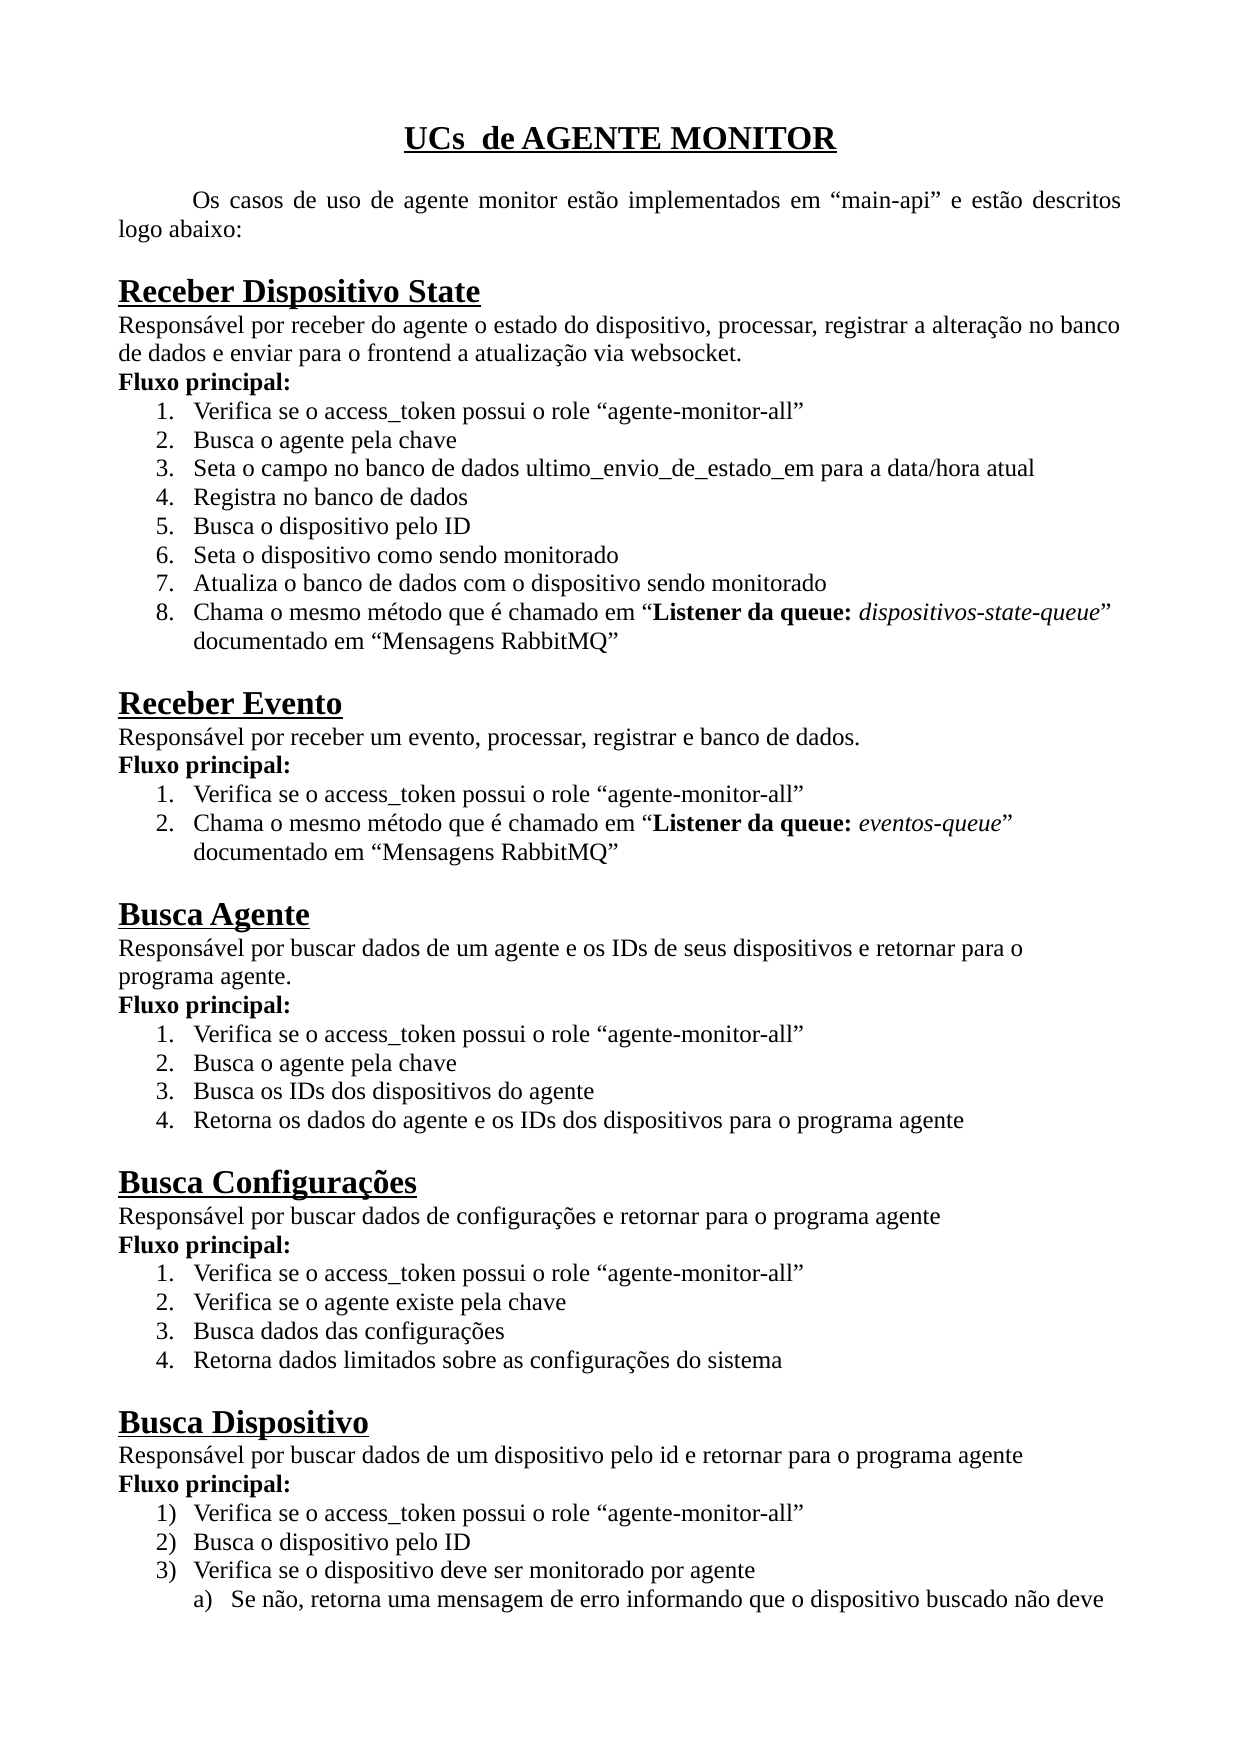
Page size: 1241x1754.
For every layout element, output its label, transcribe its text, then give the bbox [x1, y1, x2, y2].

list Seta o dispositivo como sendo monitorado [156, 540, 1122, 568]
list Busca o agente pela chave [156, 425, 1122, 453]
text Fluxo principal: [118, 751, 1122, 779]
text Busca Agente [118, 894, 1122, 933]
text Responsável por receber um evento, processar, registrar e banco de dados. [118, 722, 1122, 751]
text Busca Dispositivo [118, 1402, 1122, 1441]
list Chama o mesmo método que é chamado em “Listener da queue: dispositivos-state-queue” documentado em “Mensagens RabbitMQ” [156, 597, 1122, 655]
list Chama o mesmo método que é chamado em “Listener da queue: eventos-queue” documentado em “Mensagens RabbitMQ” [156, 808, 1122, 866]
list Busca os IDs dos dispositivos do agente [156, 1076, 1122, 1105]
text Receber Dispositivo State [118, 271, 1122, 310]
list Registra no banco de dados [156, 482, 1122, 511]
text UCs de AGENTE MONITOR [118, 118, 1122, 156]
list Retorna os dados do agente e os IDs dos dispositivos para o programa agente [156, 1105, 1122, 1134]
list Se não, retorna uma mensagem de erro informando que o dispositivo buscado não deve [193, 1584, 1122, 1613]
text Responsável por buscar dados de configurações e retornar para o programa agente [118, 1201, 1122, 1230]
text Fluxo principal: [118, 990, 1122, 1019]
list Verifica se o agente existe pela chave [156, 1287, 1122, 1316]
text Fluxo principal: [118, 1469, 1122, 1498]
list Seta o campo no banco de dados ultimo_envio_de_estado_em para a data/hora atual [156, 453, 1122, 482]
text Receber Evento [118, 683, 1122, 722]
list Verifica se o dispositivo deve ser monitorado por agente [156, 1556, 1122, 1584]
text Responsável por buscar dados de um dispositivo pelo id e retornar para o programa agente [118, 1441, 1122, 1469]
list Busca o dispositivo pelo ID [156, 1527, 1122, 1556]
list Busca dados das configurações [156, 1316, 1122, 1345]
list Verifica se o access_token possui o role “agente-monitor-all” [156, 1258, 1122, 1287]
list Verifica se o access_token possui o role “agente-monitor-all” [156, 1019, 1122, 1048]
text Responsável por buscar dados de um agente e os IDs de seus dispositivos e retornar para o programa agente. [118, 933, 1122, 990]
list Busca o dispositivo pelo ID [156, 511, 1122, 540]
list Atualiza o banco de dados com o dispositivo sendo monitorado [156, 568, 1122, 597]
list Verifica se o access_token possui o role “agente-monitor-all” [156, 396, 1122, 425]
text Busca Configurações [118, 1163, 1122, 1201]
text Os casos de uso de agente monitor estão implementados em “main-api” e estão descritos logo abaixo: [118, 185, 1122, 243]
list Retorna dados limitados sobre as configurações do sistema [156, 1345, 1122, 1373]
text Fluxo principal: [118, 1230, 1122, 1258]
list Verifica se o access_token possui o role “agente-monitor-all” [156, 1498, 1122, 1527]
text Fluxo principal: [118, 367, 1122, 396]
list Verifica se o access_token possui o role “agente-monitor-all” [156, 779, 1122, 808]
list Busca o agente pela chave [156, 1048, 1122, 1076]
text Responsável por receber do agente o estado do dispositivo, processar, registrar a alteração no banco de dados e enviar para o frontend a atualização via websocket. [118, 310, 1122, 367]
